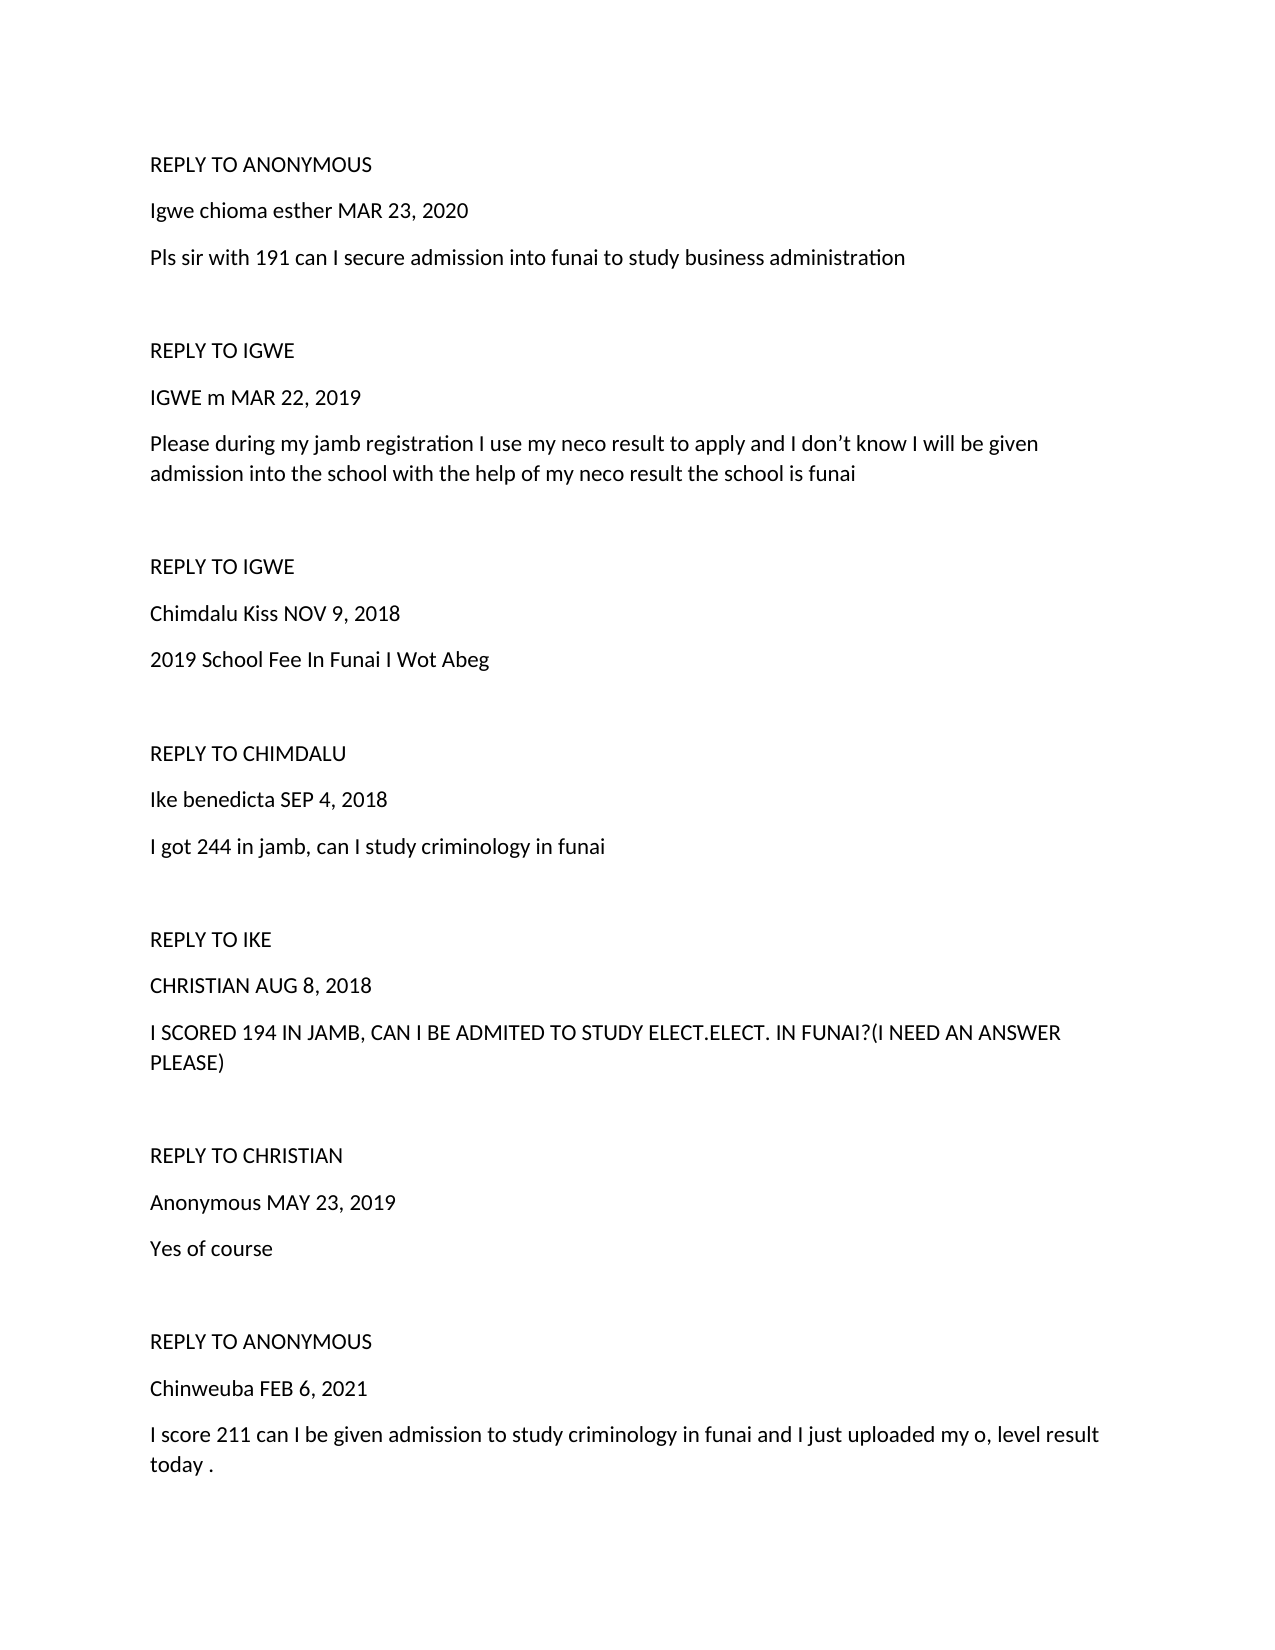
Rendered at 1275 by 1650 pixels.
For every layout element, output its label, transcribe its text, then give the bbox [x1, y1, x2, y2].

text Anonymous MAY 23, 2019 [150, 1188, 1125, 1216]
text REPLY TO CHRISTIAN [150, 1141, 1125, 1169]
text Yes of course [150, 1234, 1125, 1262]
text I score 211 can I be given admission to study criminology in funai and I just uploaded my o, level result today . [150, 1420, 1125, 1478]
text REPLY TO ANONYMOUS [150, 1327, 1125, 1355]
text CHRISTIAN AUG 8, 2018 [150, 971, 1125, 999]
text 2019 School Fee In Funai I Wot Abeg [150, 646, 1125, 673]
text REPLY TO ANONYMOUS [150, 150, 1125, 178]
text Chimdalu Kiss NOV 9, 2018 [150, 599, 1125, 627]
text I SCORED 194 IN JAMB, CAN I BE ADMITED TO STUDY ELECT.ELECT. IN FUNAI?(I NEED AN ANSWER PLEASE) [150, 1018, 1125, 1076]
text I got 244 in jamb, can I study criminology in funai [150, 832, 1125, 860]
text Please during my jamb registration I use my neco result to apply and I don’t know I will be given admission into the school with the help of my neco result the school is funai [150, 429, 1125, 487]
text Ike benedicta SEP 4, 2018 [150, 785, 1125, 813]
text Pls sir with 191 can I secure admission into funai to study business administration [150, 243, 1125, 271]
text Chinweuba FEB 6, 2021 [150, 1374, 1125, 1402]
text IGWE m MAR 22, 2019 [150, 383, 1125, 411]
text REPLY TO CHIMDALU [150, 739, 1125, 767]
text Igwe chioma esther MAR 23, 2020 [150, 197, 1125, 224]
text REPLY TO IKE [150, 925, 1125, 953]
text REPLY TO IGWE [150, 336, 1125, 364]
text REPLY TO IGWE [150, 552, 1125, 580]
